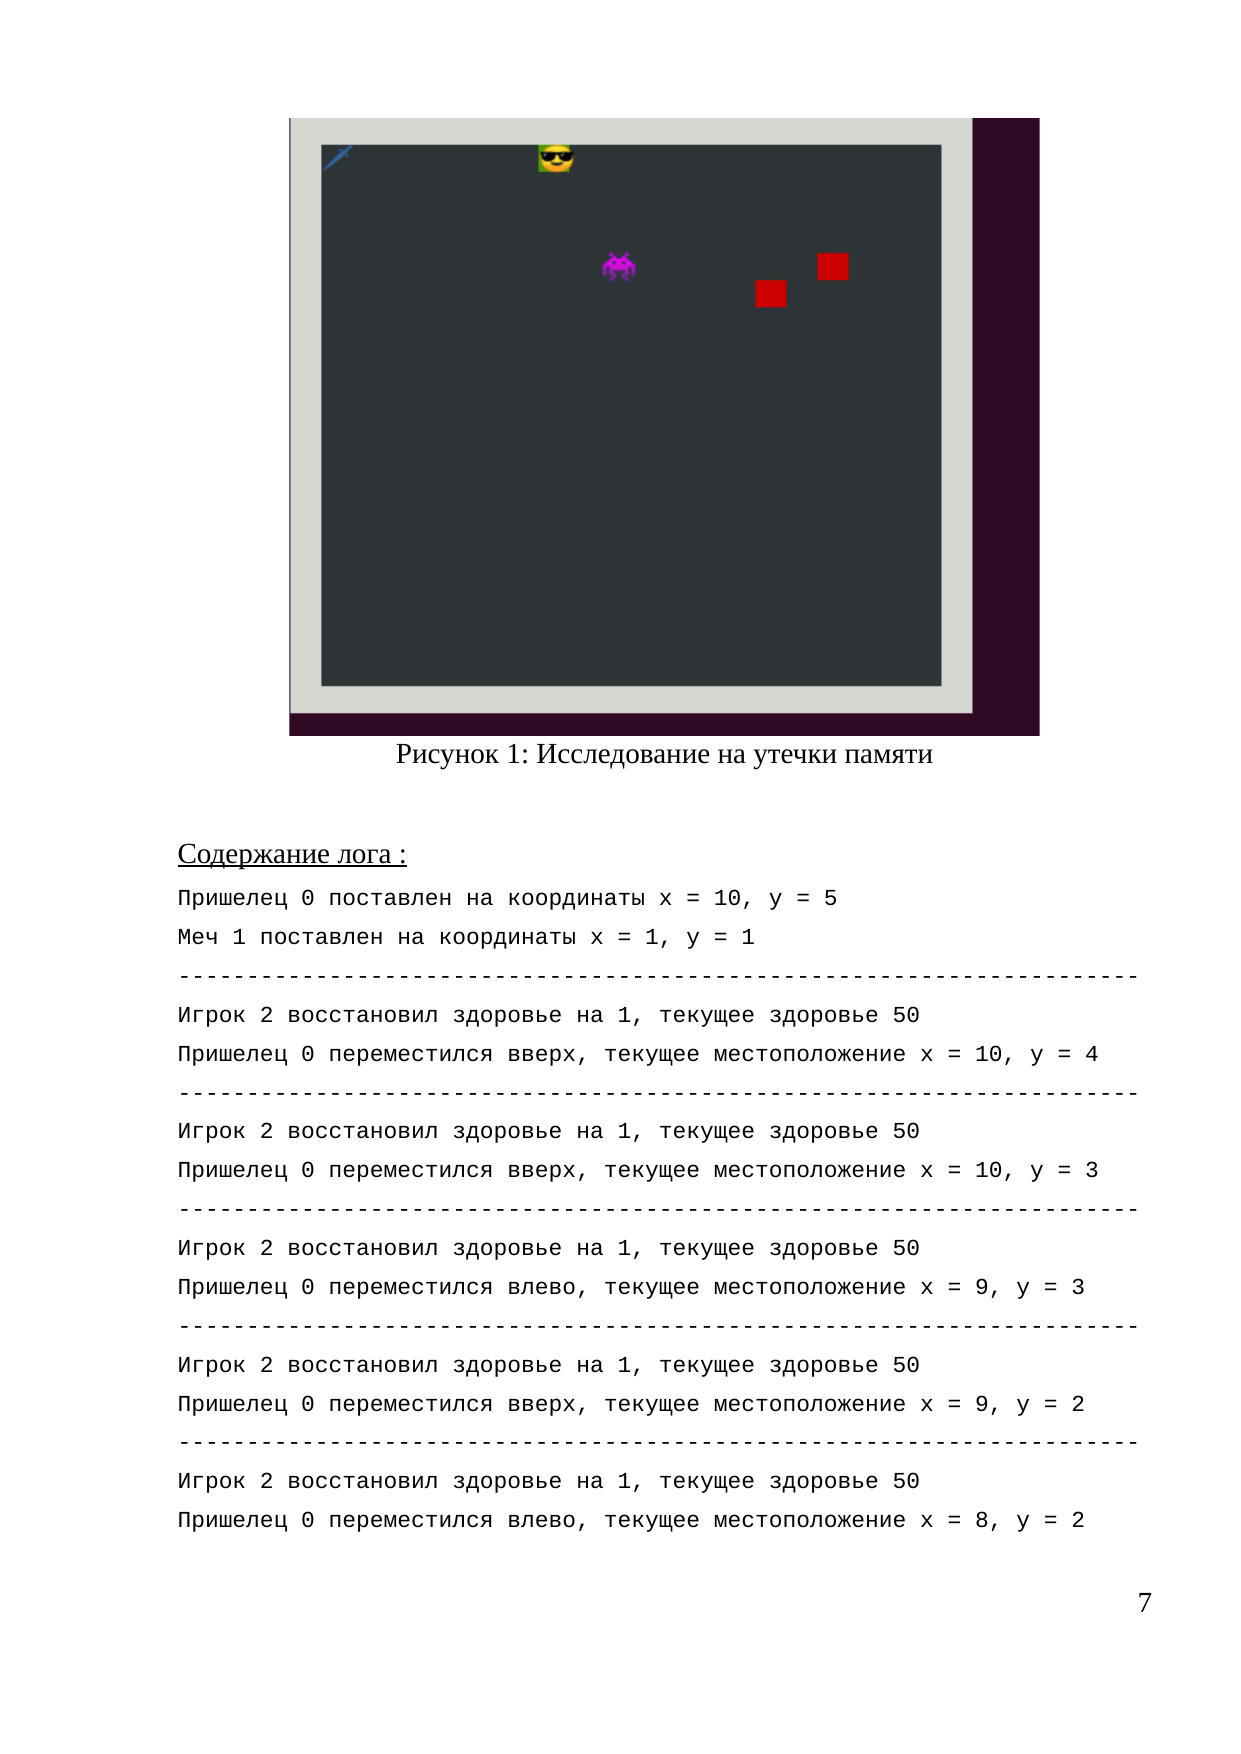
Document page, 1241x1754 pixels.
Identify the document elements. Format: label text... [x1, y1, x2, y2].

text Игрок 2 восстановил здоровье на 1, текущее здоровье 50 [177, 1120, 1152, 1146]
text Меч 1 поставлен на координаты x = 1, y = 1 [177, 926, 1152, 952]
text Пришелец 0 поставлен на координаты x = 10, y = 5 [177, 887, 1152, 913]
text Содержание лога : [177, 836, 1152, 870]
text Игрок 2 восстановил здоровье на 1, текущее здоровье 50 [177, 1353, 1152, 1379]
text Игрок 2 восстановил здоровье на 1, текущее здоровье 50 [177, 1236, 1152, 1262]
text ---------------------------------------------------------------------- [177, 1431, 1152, 1457]
text ---------------------------------------------------------------------- [177, 1314, 1152, 1340]
text Игрок 2 восстановил здоровье на 1, текущее здоровье 50 [177, 1469, 1152, 1496]
text Пришелец 0 переместился влево, текущее местоположение x = 9, y = 3 [177, 1275, 1152, 1301]
text Пришелец 0 переместился влево, текущее местоположение x = 8, y = 2 [177, 1508, 1152, 1534]
text Пришелец 0 переместился вверх, текущее местоположение x = 9, y = 2 [177, 1392, 1152, 1418]
text ---------------------------------------------------------------------- [177, 1081, 1152, 1107]
text ---------------------------------------------------------------------- [177, 1198, 1152, 1223]
text Игрок 2 восстановил здоровье на 1, текущее здоровье 50 [177, 1003, 1152, 1029]
text Пришелец 0 переместился вверх, текущее местоположение x = 10, y = 4 [177, 1042, 1152, 1068]
text Рисунок 1: Исследование на утечки памяти [177, 118, 1152, 769]
picture [289, 118, 1040, 736]
text ---------------------------------------------------------------------- [177, 964, 1152, 990]
text Пришелец 0 переместился вверх, текущее местоположение x = 10, y = 3 [177, 1159, 1152, 1185]
